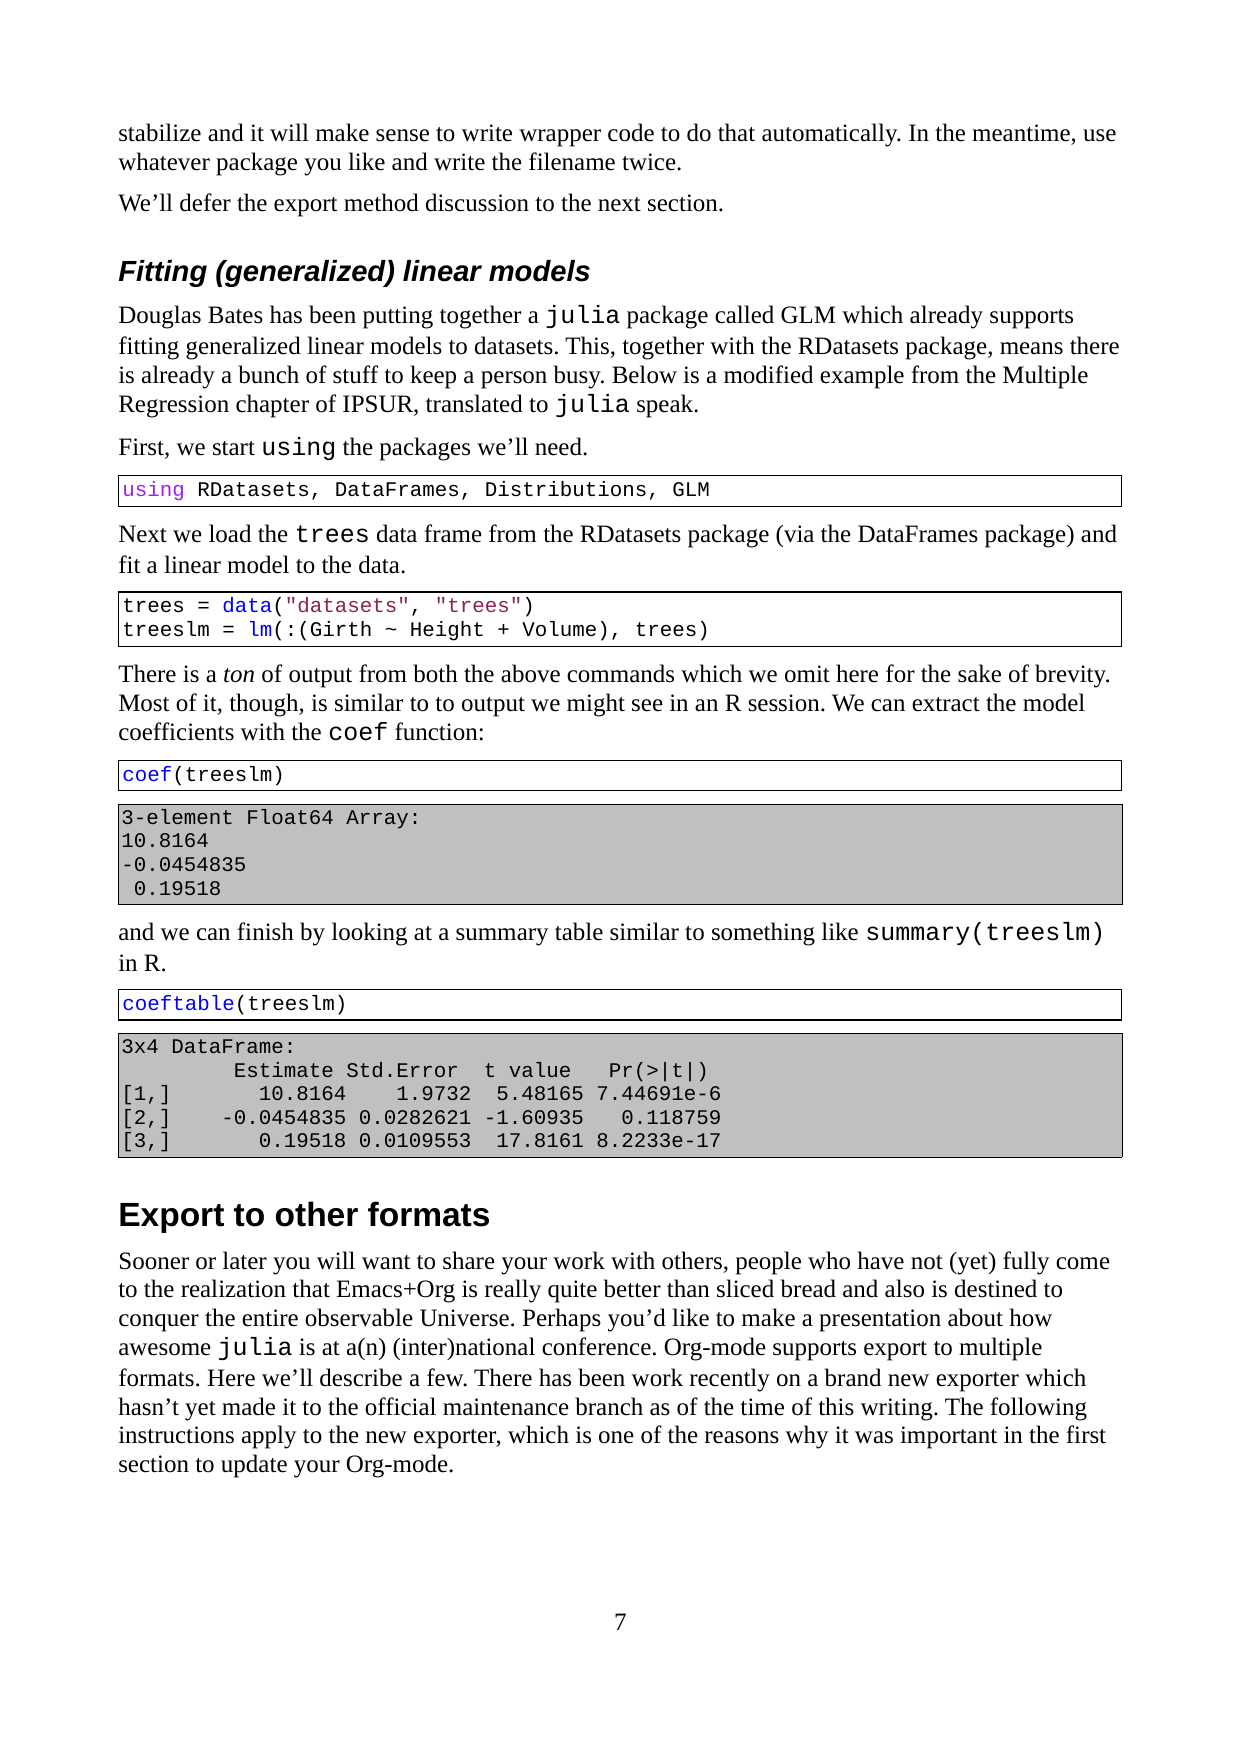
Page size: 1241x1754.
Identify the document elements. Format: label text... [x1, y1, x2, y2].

text Sooner or later you will want to share your work with others, people who have not (yet) fully come to the realization that Emacs+Org is really quite better than sliced bread and also is destined to conquer the entire observable Universe. Perhaps you’d like to make a presentation about how awesome julia is at a(n) (inter)national conference. Org-mode supports export to multiple formats. Here we’ll describe a few. There has been work recently on a brand new exporter which hasn’t yet made it to the official maintenance branch as of the time of this writing. The following instructions apply to the new exporter, which is one of the reasons why it was important in the first section to update your Org-mode. [118, 1246, 1122, 1478]
text trees = data("datasets", "trees") [119, 593, 1121, 615]
text 3x4 DataFrame: [119, 1034, 1122, 1057]
text First, we start using the packages we’ll need. [118, 432, 1122, 463]
text 3-element Float64 Array: [119, 805, 1122, 827]
text There is a ton of output from both the above commands which we omit here for the sake of brevity. Most of it, though, is similar to to output we might see in an R session. We can extract the model coefficients with the coef function: [118, 659, 1122, 747]
subtitle Fitting (generalized) linear models [118, 254, 1122, 288]
text using RDatasets, DataFrames, Distributions, GLM [119, 476, 1121, 506]
text Estimate Std.Error t value Pr(>|t|) [119, 1057, 1122, 1080]
text We’ll defer the export method discussion to the next section. [118, 188, 1122, 217]
text [3,] 0.19518 0.0109553 17.8161 8.2233e-17 [119, 1127, 1122, 1157]
text 0.19518 [119, 875, 1122, 904]
text treeslm = lm(:(Girth ~ Height + Volume), trees) [119, 615, 1121, 646]
text coef(treeslm) [119, 761, 1121, 790]
text 10.8164 [119, 827, 1122, 851]
text coeftable(treeslm) [119, 990, 1121, 1019]
text [2,] -0.0454835 0.0282621 -1.60935 0.118759 [119, 1104, 1122, 1127]
text -0.0454835 [119, 851, 1122, 875]
text Douglas Bates has been putting together a julia package called GLM which already supports fitting generalized linear models to datasets. This, together with the RDatasets package, means there is already a bunch of stuff to keep a person busy. Below is a modified example from the Multiple Regression chapter of IPSUR, translated to julia speak. [118, 300, 1122, 419]
text Next we load the trees data frame from the RDatasets package (via the DataFrames package) and fit a linear model to the data. [118, 519, 1122, 579]
text [1,] 10.8164 1.9732 5.48165 7.44691e-6 [119, 1080, 1122, 1104]
subtitle Export to other formats [118, 1194, 1122, 1233]
text and we can finish by looking at a summary table similar to something like summary(treeslm) in R. [118, 917, 1122, 976]
text stabilize and it will make sense to write wrapper code to do that automatically. In the meantime, use whatever package you like and write the filename twice. [118, 118, 1122, 176]
